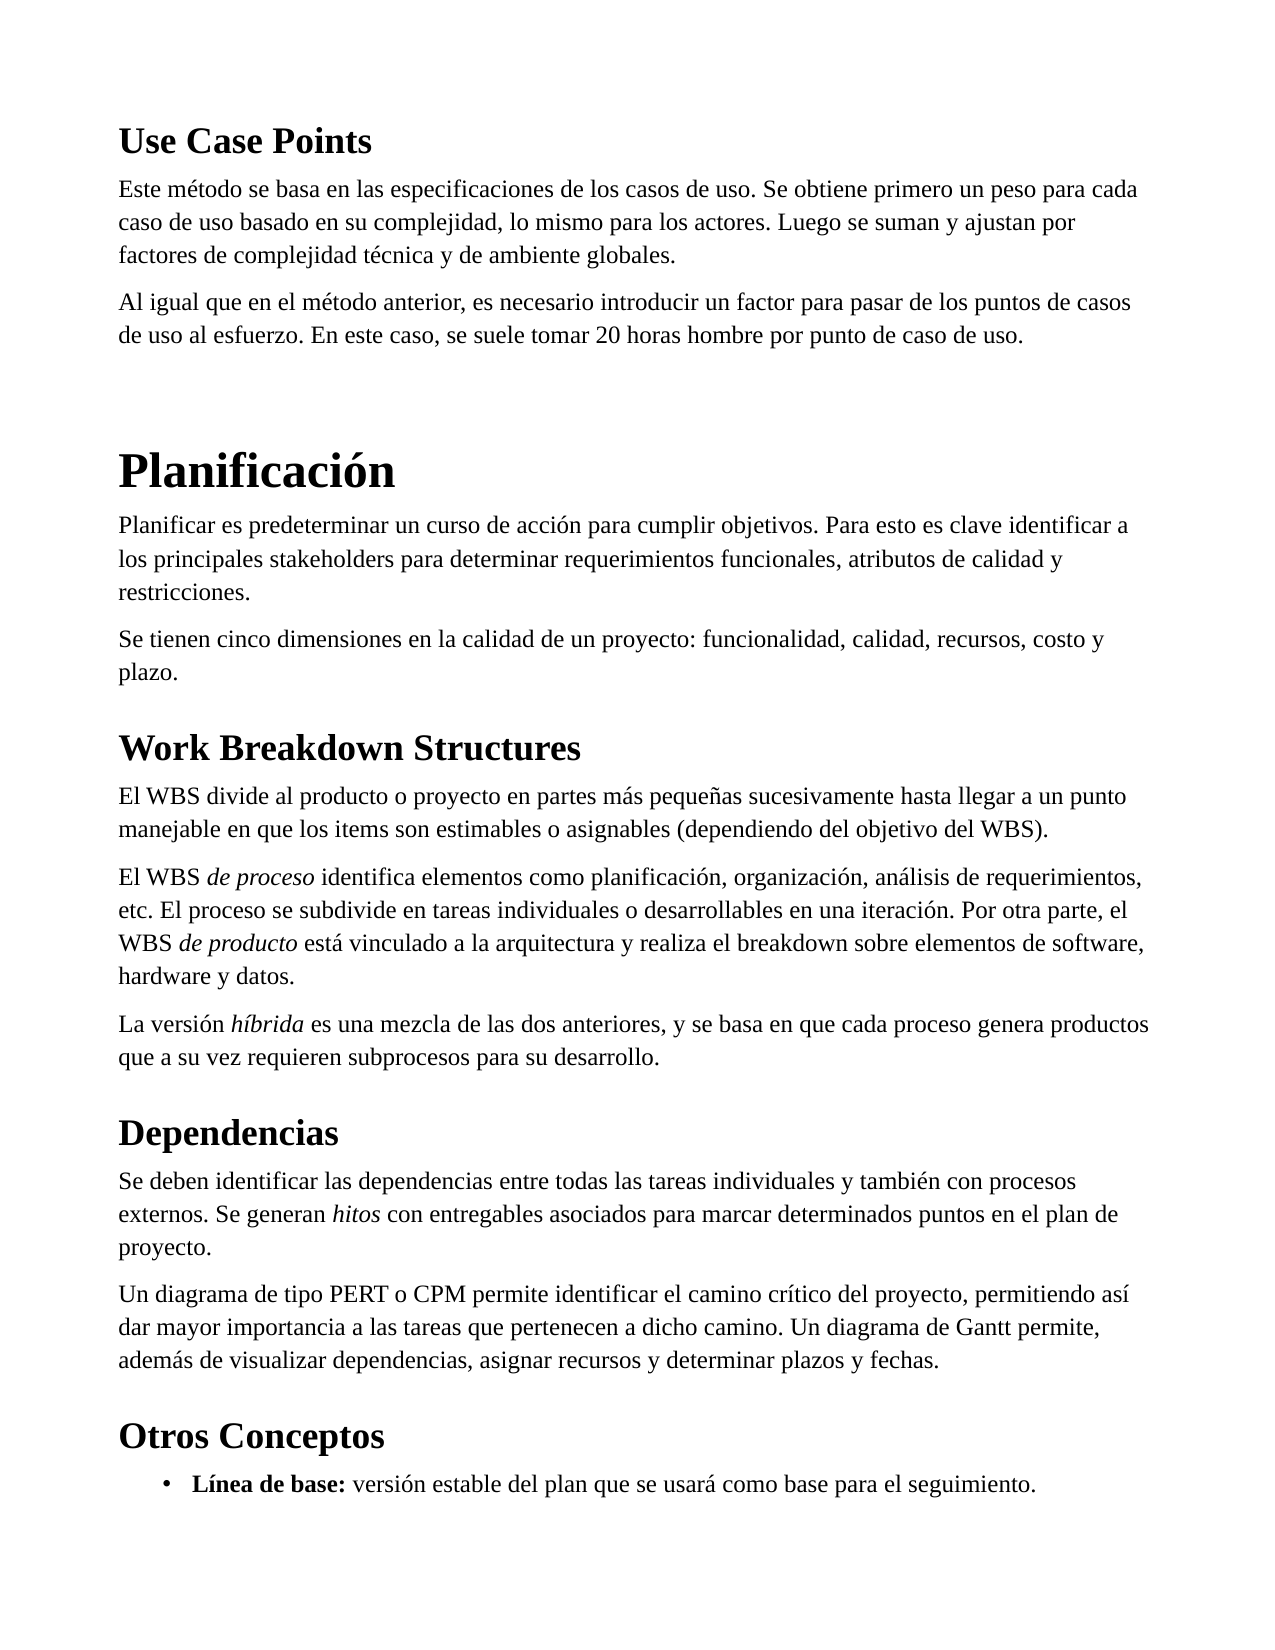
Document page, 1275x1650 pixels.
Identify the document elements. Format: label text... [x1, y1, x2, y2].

subtitle Use Case Points [118, 118, 1157, 161]
list Línea de base: versión estable del plan que se usará como base para el seguimiento. [162, 1469, 1157, 1498]
text El WBS de proceso identifica elementos como planificación, organización, análisis de requerimientos, etc. El proceso se subdivide en tareas individuales o desarrollables en una iteración. Por otra parte, el WBS de producto está vinculado a la arquitectura y realiza el breakdown sobre elementos de software, hardware y datos. [118, 862, 1157, 990]
text Planificar es predeterminar un curso de acción para cumplir objetivos. Para esto es clave identificar a los principales stakeholders para determinar requerimientos funcionales, atributos de calidad y restricciones. [118, 511, 1157, 605]
text La versión híbrida es una mezcla de las dos anteriores, y se basa en que cada proceso genera productos que a su vez requieren subprocesos para su desarrollo. [118, 1009, 1157, 1070]
subtitle Dependencias [118, 1110, 1157, 1153]
subtitle Work Breakdown Structures [118, 726, 1157, 769]
text Un diagrama de tipo PERT o CPM permite identificar el camino crítico del proyecto, permitiendo así dar mayor importancia a las tareas que pertenecen a dicho camino. Un diagrama de Gantt permite, además de visualizar dependencias, asignar recursos y determinar plazos y fechas. [118, 1279, 1157, 1374]
subtitle Otros Conceptos [118, 1414, 1157, 1457]
text Se deben identificar las dependencias entre todas las tareas individuales y también con procesos externos. Se generan hitos con entregables asociados para marcar determinados puntos en el plan de proyecto. [118, 1166, 1157, 1261]
text Al igual que en el método anterior, es necesario introducir un factor para pasar de los puntos de casos de uso al esfuerzo. En este caso, se suele tomar 20 horas hombre por punto de caso de uso. [118, 287, 1157, 349]
subtitle Planificación [118, 441, 1157, 498]
text El WBS divide al producto o proyecto en partes más pequeñas sucesivamente hasta llegar a un punto manejable en que los items son estimables o asignables (dependiendo del objetivo del WBS). [118, 781, 1157, 843]
text Se tienen cinco dimensiones en la calidad de un proyecto: funcionalidad, calidad, recursos, costo y plazo. [118, 624, 1157, 686]
text Este método se basa en las especificaciones de los casos de uso. Se obtiene primero un peso para cada caso de uso basado en su complejidad, lo mismo para los actores. Luego se suman y ajustan por factores de complejidad técnica y de ambiente globales. [118, 174, 1157, 268]
